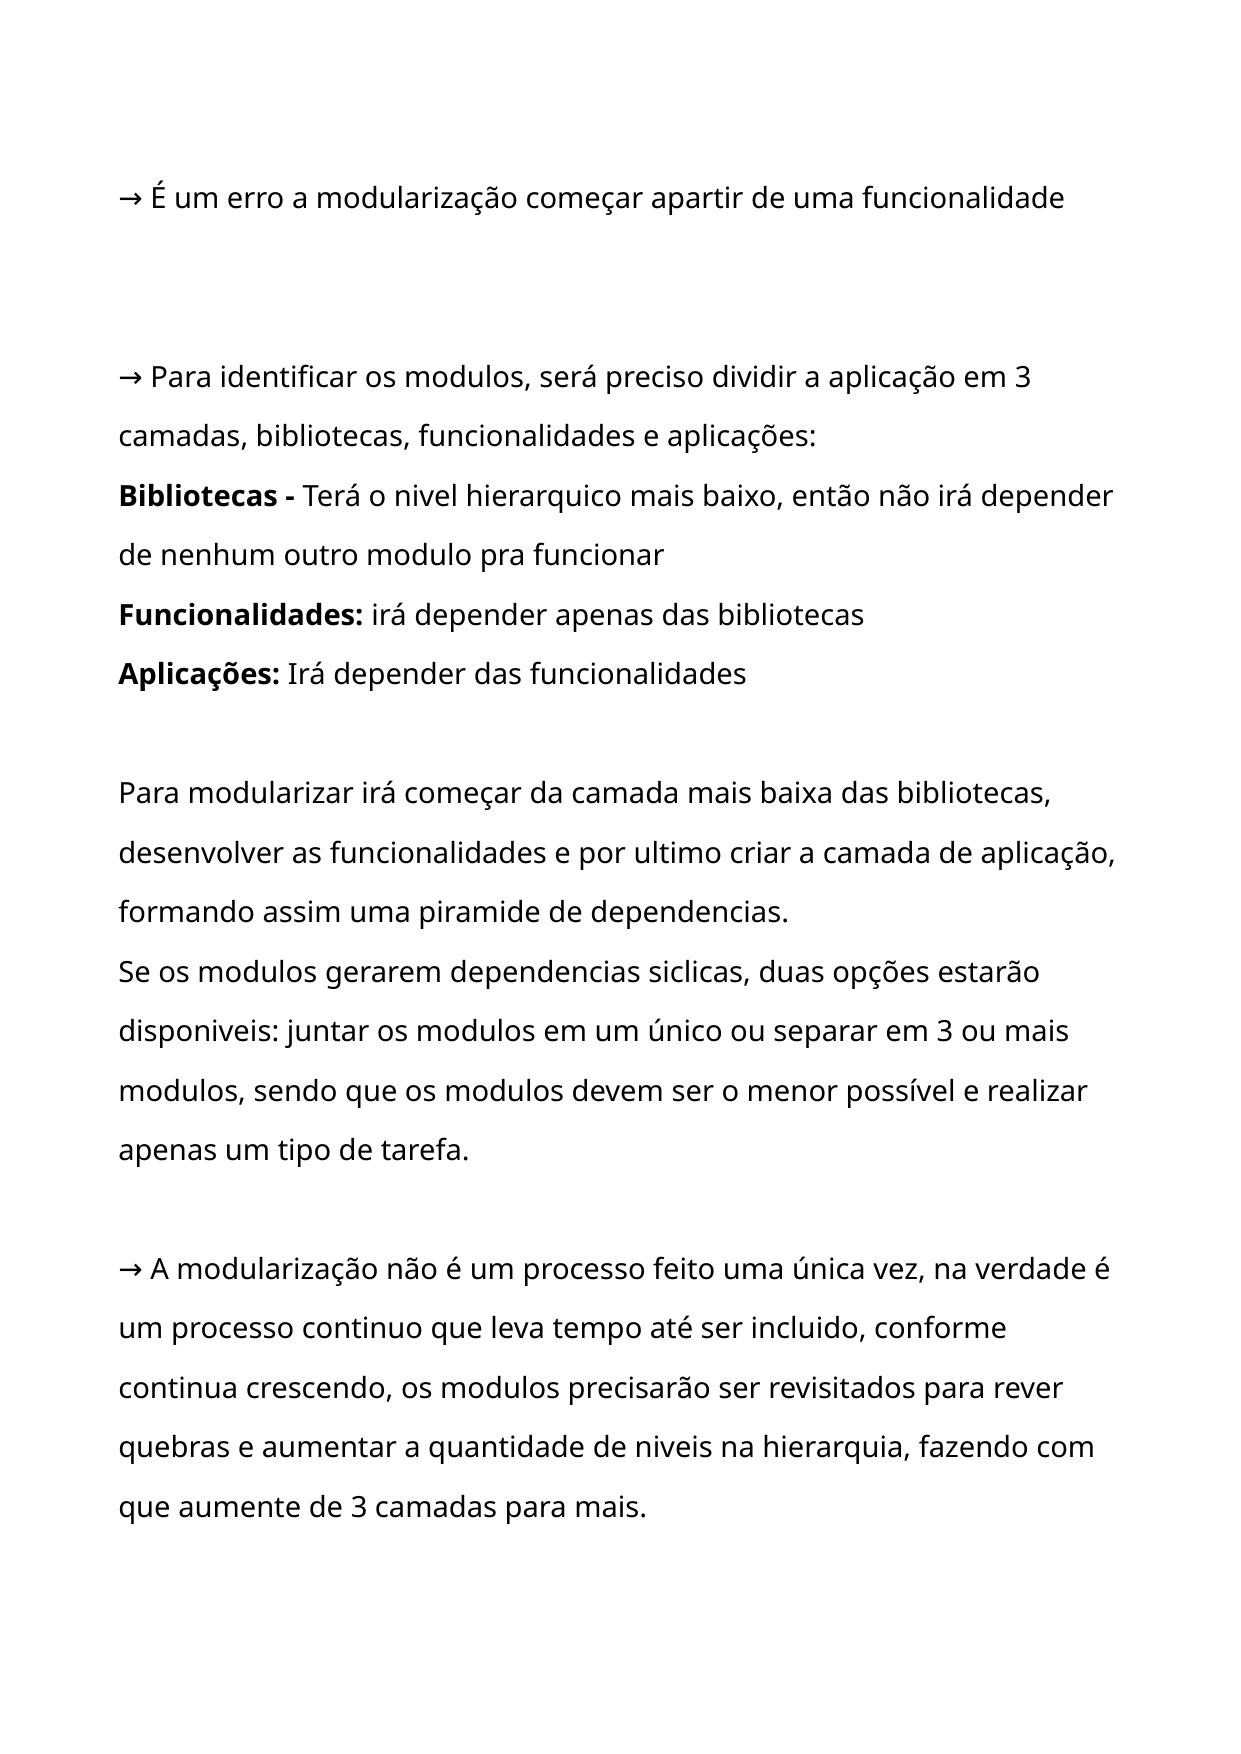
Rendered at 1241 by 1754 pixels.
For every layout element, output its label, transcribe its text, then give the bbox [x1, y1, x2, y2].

text → É um erro a modularização começar apartir de uma funcionalidade [118, 178, 1122, 217]
text Para modularizar irá começar da camada mais baixa das bibliotecas, desenvolver as funcionalidades e por ultimo criar a camada de aplicação, formando assim uma piramide de dependencias. [118, 772, 1122, 931]
text → Para identificar os modulos, será preciso dividir a aplicação em 3 camadas, bibliotecas, funcionalidades e aplicações: [118, 356, 1122, 455]
text Funcionalidades: irá depender apenas das bibliotecas [118, 594, 1122, 634]
text Aplicações: Irá depender das funcionalidades [118, 653, 1122, 693]
text Se os modulos gerarem dependencias siclicas, duas opções estarão disponiveis: juntar os modulos em um único ou separar em 3 ou mais modulos, sendo que os modulos devem ser o menor possível e realizar apenas um tipo de tarefa. [118, 951, 1122, 1169]
text → A modularização não é um processo feito uma única vez, na verdade é um processo continuo que leva tempo até ser incluido, conforme continua crescendo, os modulos precisarão ser revisitados para rever quebras e aumentar a quantidade de niveis na hierarquia, fazendo com que aumente de 3 camadas para mais. [118, 1248, 1122, 1526]
text Bibliotecas - Terá o nivel hierarquico mais baixo, então não irá depender de nenhum outro modulo pra funcionar [118, 475, 1122, 574]
